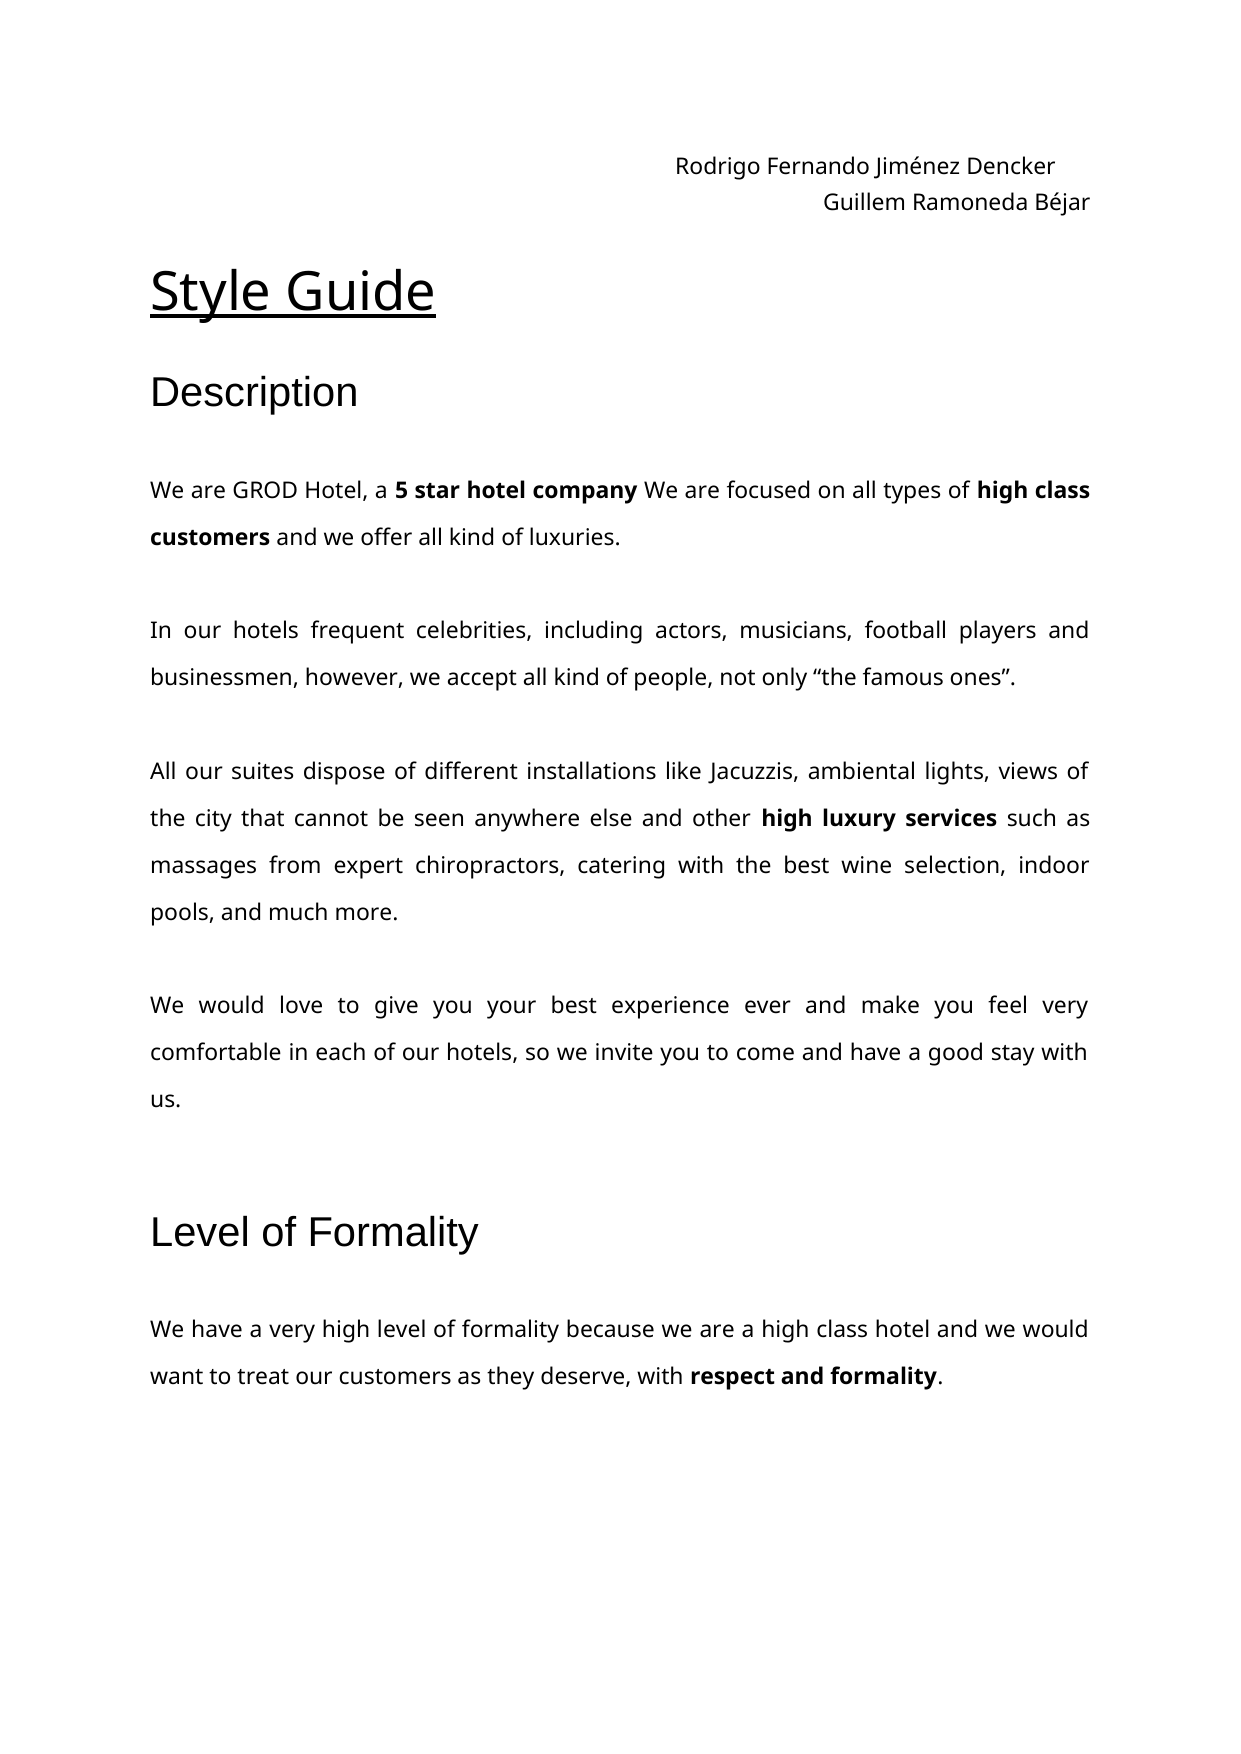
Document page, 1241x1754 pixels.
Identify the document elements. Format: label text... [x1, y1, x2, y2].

subtitle Level of Formality [150, 1207, 1090, 1255]
text In our hotels frequent celebrities, including actors, musicians, football players and businessmen, however, we accept all kind of people, not only “the famous ones”. [150, 614, 1090, 692]
text All our suites dispose of different installations like Jacuzzis, ambiental lights, views of the city that cannot be seen anywhere else and other high luxury services such as massages from expert chiropractors, catering with the best wine selection, indoor pools, and much more. [150, 755, 1090, 927]
text We are GROD Hotel, a 5 star hotel company We are focused on all types of high class customers and we offer all kind of luxuries. [150, 473, 1090, 552]
text Rodrigo Fernando Jiménez Dencker [600, 150, 1090, 181]
text We have a very high level of formality because we are a high class hotel and we would want to treat our customers as they deserve, with respect and formality. [150, 1313, 1090, 1392]
text Guillem Ramoneda Béjar [150, 186, 1090, 217]
text We would love to give you your best experience ever and make you feel very comfortable in each of our hotels, so we invite you to come and have a good stay with us. [150, 989, 1090, 1114]
title Style Guide [150, 252, 1090, 326]
subtitle Description [150, 367, 1090, 415]
